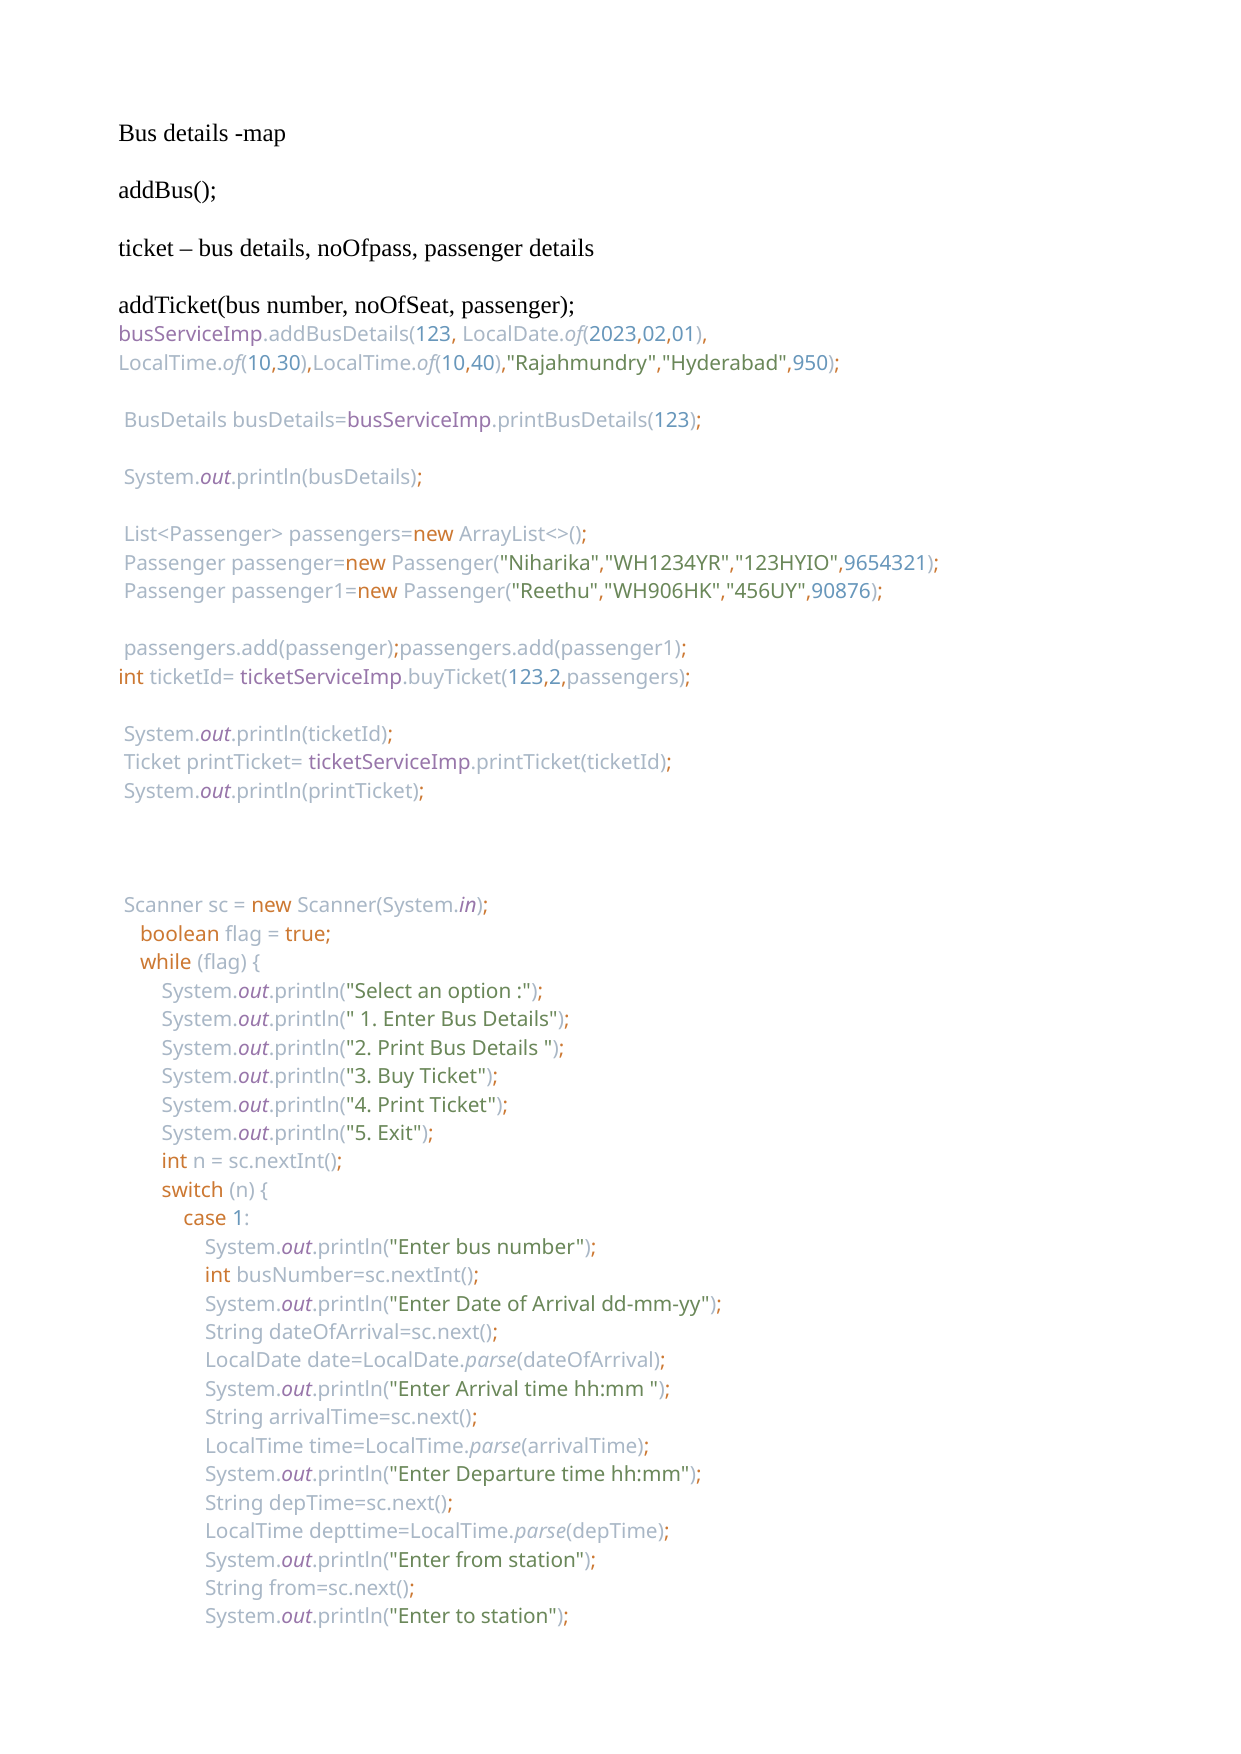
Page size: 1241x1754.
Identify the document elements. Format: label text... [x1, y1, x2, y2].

text Bus details -map [118, 118, 1122, 147]
text addTicket(bus number, noOfSeat, passenger); [118, 291, 1122, 319]
text busServiceImp.addBusDetails(123, LocalDate.of(2023,02,01), LocalTime.of(10,30),LocalTime.of(10,40),"Rajahmundry","Hyderabad",950); BusDetails busDetails=busServiceImp.printBusDetails(123); System.out.println(busDetails); List<Passenger> passengers=new ArrayList<>(); Passenger passenger=new Passenger("Niharika","WH1234YR","123HYIO",9654321); Passenger passenger1=new Passenger("Reethu","WH906HK","456UY",90876); passengers.add(passenger);passengers.add(passenger1); int ticketId= ticketServiceImp.buyTicket(123,2,passengers); System.out.println(ticketId); Ticket printTicket= ticketServiceImp.printTicket(ticketId); System.out.println(printTicket); [118, 319, 1122, 804]
text addBus(); [118, 176, 1122, 204]
text Scanner sc = new Scanner(System.in); boolean flag = true; while (flag) { System.out.println("Select an option :"); System.out.println(" 1. Enter Bus Details"); System.out.println("2. Print Bus Details "); System.out.println("3. Buy Ticket"); System.out.println("4. Print Ticket"); System.out.println("5. Exit"); int n = sc.nextInt(); switch (n) { case 1: System.out.println("Enter bus number"); int busNumber=sc.nextInt(); System.out.println("Enter Date of Arrival dd-mm-yy"); String dateOfArrival=sc.next(); LocalDate date=LocalDate.parse(dateOfArrival); System.out.println("Enter Arrival time hh:mm "); String arrivalTime=sc.next(); LocalTime time=LocalTime.parse(arrivalTime); System.out.println("Enter Departure time hh:mm"); String depTime=sc.next(); LocalTime depttime=LocalTime.parse(depTime); System.out.println("Enter from station"); String from=sc.next(); System.out.println("Enter to station"); [118, 891, 1122, 1630]
text ticket – bus details, noOfpass, passenger details [118, 233, 1122, 262]
